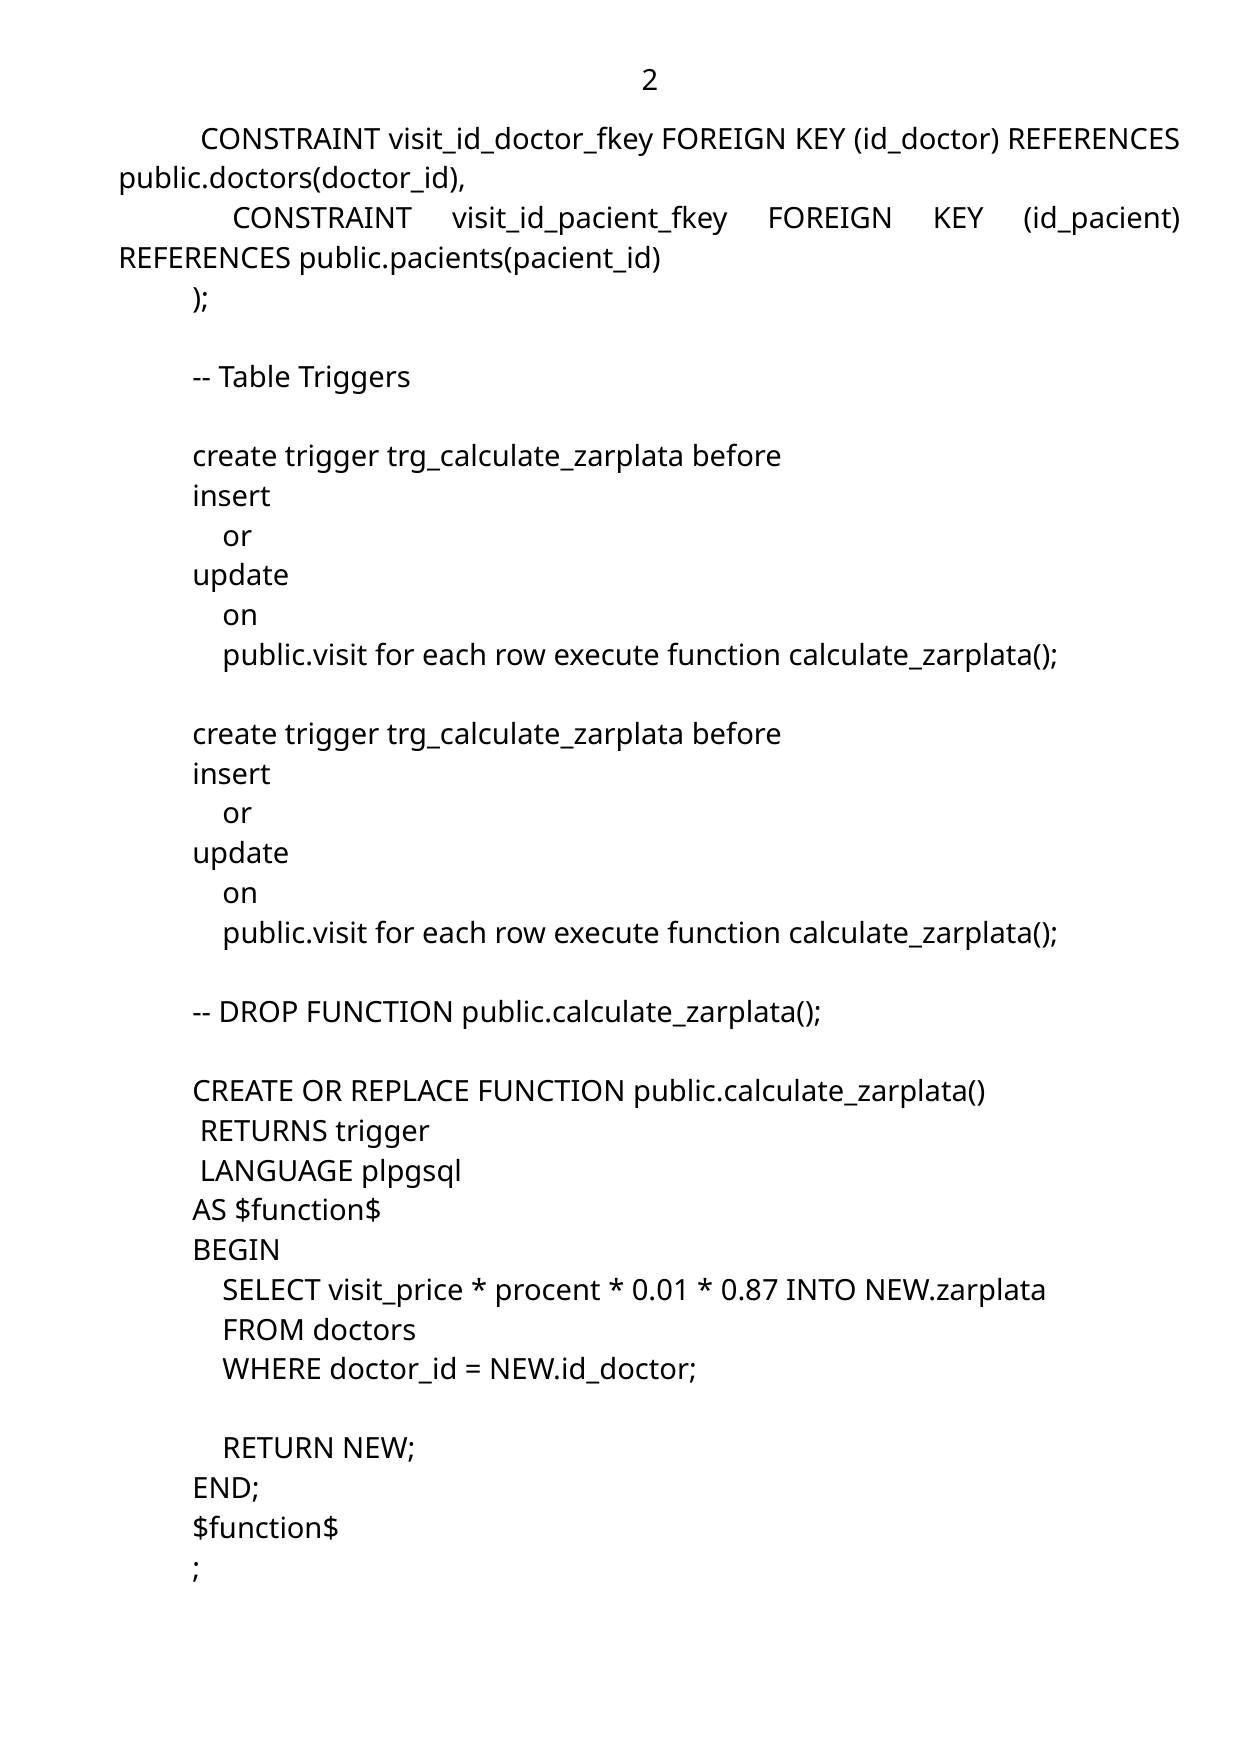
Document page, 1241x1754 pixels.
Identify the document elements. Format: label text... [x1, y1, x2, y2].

text END; [118, 1467, 1181, 1507]
text or [118, 793, 1181, 832]
text $function$ [118, 1507, 1181, 1547]
text public.visit for each row execute function calculate_zarplata(); [118, 912, 1181, 952]
text -- DROP FUNCTION public.calculate_zarplata(); [118, 991, 1181, 1031]
text CONSTRAINT visit_id_pacient_fkey FOREIGN KEY (id_pacient) REFERENCES public.pacients(pacient_id) [118, 197, 1181, 277]
text CREATE OR REPLACE FUNCTION public.calculate_zarplata() [118, 1071, 1181, 1110]
text update [118, 832, 1181, 872]
text AS $function$ [118, 1190, 1181, 1229]
text ); [118, 277, 1181, 317]
text -- Table Triggers [118, 356, 1181, 396]
text insert [118, 475, 1181, 515]
text CONSTRAINT visit_id_doctor_fkey FOREIGN KEY (id_doctor) REFERENCES public.doctors(doctor_id), [118, 118, 1181, 197]
text create trigger trg_calculate_zarplata before [118, 436, 1181, 475]
text create trigger trg_calculate_zarplata before [118, 713, 1181, 753]
text RETURNS trigger [118, 1110, 1181, 1150]
text insert [118, 753, 1181, 793]
text or [118, 515, 1181, 555]
text WHERE doctor_id = NEW.id_doctor; [118, 1348, 1181, 1388]
text update [118, 555, 1181, 594]
text ; [118, 1547, 1181, 1587]
text public.visit for each row execute function calculate_zarplata(); [118, 634, 1181, 674]
text on [118, 872, 1181, 912]
text RETURN NEW; [118, 1428, 1181, 1467]
text BEGIN [118, 1229, 1181, 1269]
text FROM doctors [118, 1309, 1181, 1348]
text LANGUAGE plpgsql [118, 1150, 1181, 1190]
text on [118, 594, 1181, 634]
text SELECT visit_price * procent * 0.01 * 0.87 INTO NEW.zarplata [118, 1269, 1181, 1309]
